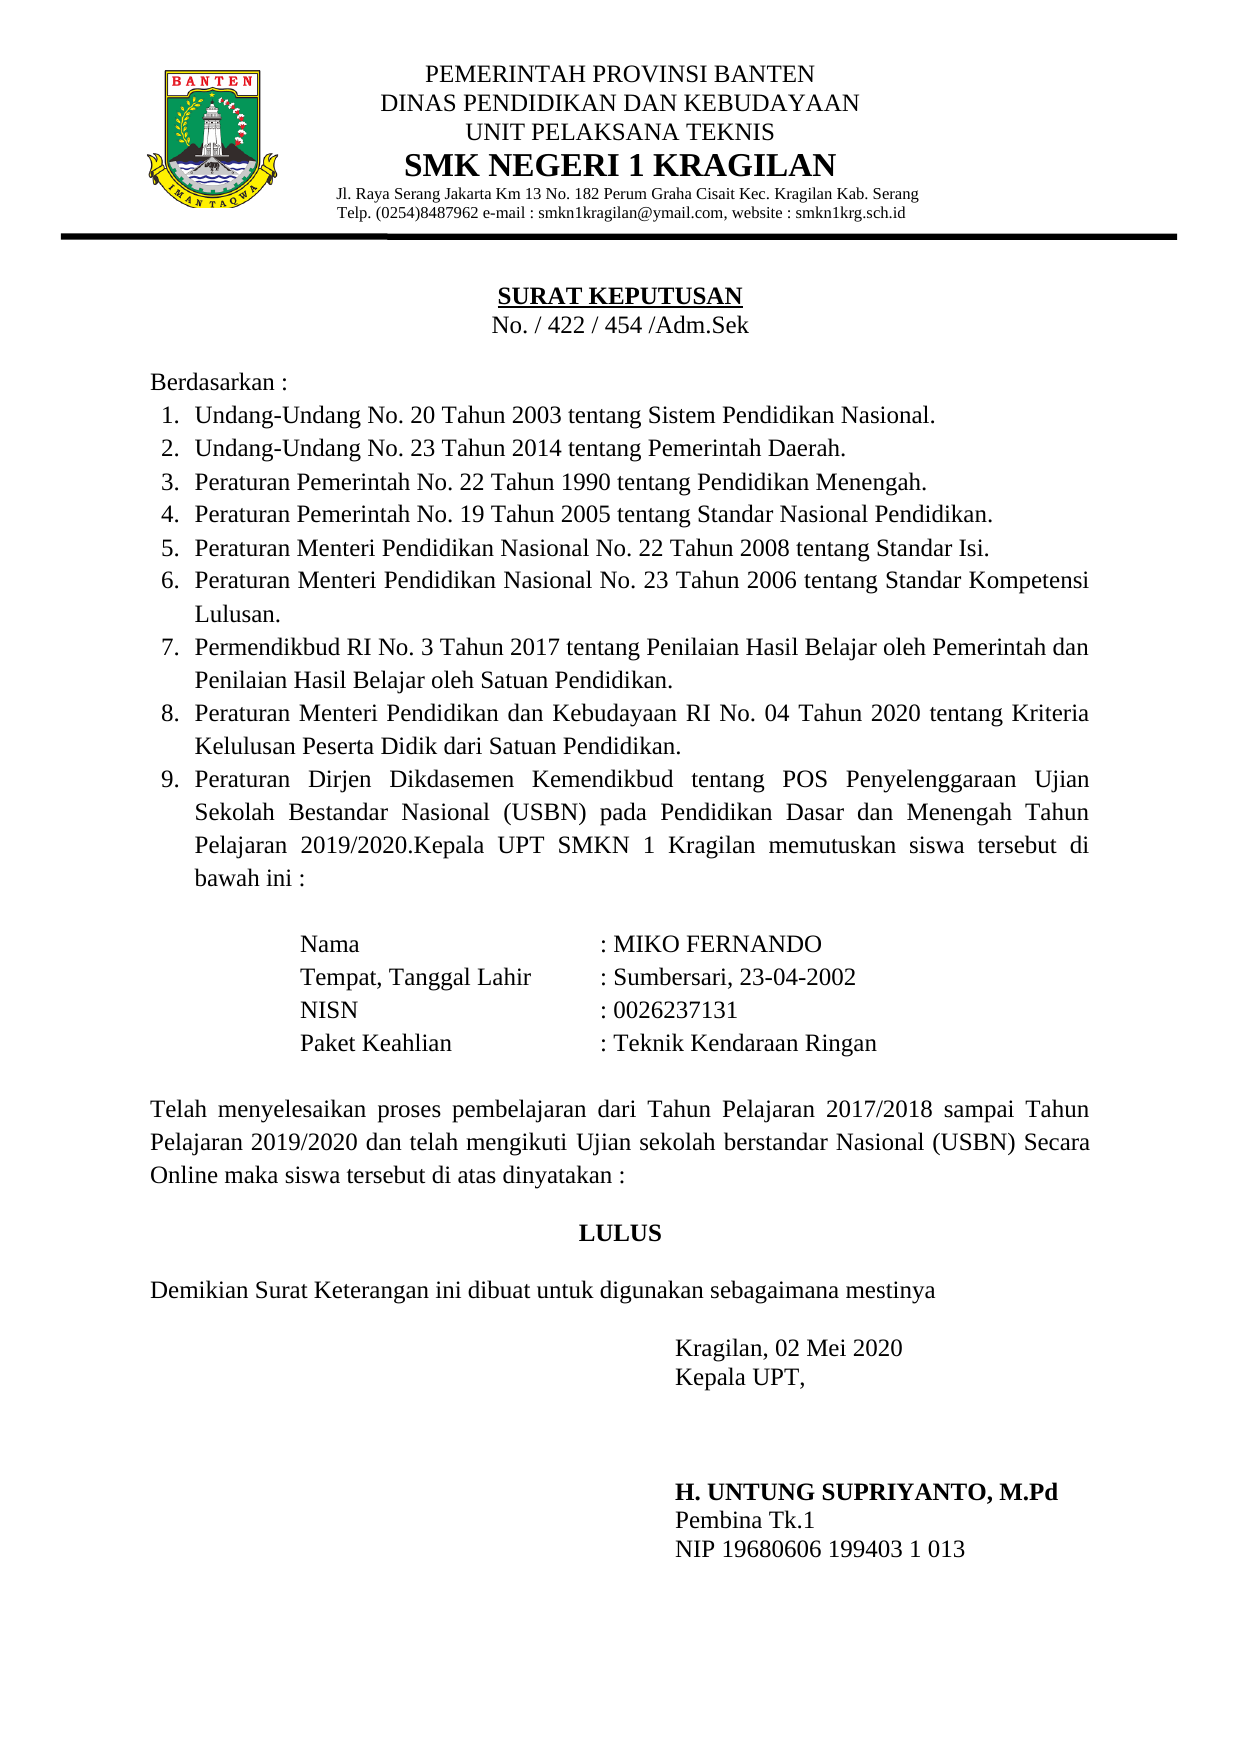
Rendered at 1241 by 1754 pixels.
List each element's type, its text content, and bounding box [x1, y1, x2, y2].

list Undang-Undang No. 20 Tahun 2003 tentang Sistem Pendidikan Nasional. [179, 401, 1090, 429]
text Berdasarkan : [150, 367, 1090, 396]
text NISN : 0026237131 [150, 995, 1090, 1024]
text Tempat, Tanggal Lahir : Sumbersari, 23-04-2002 [150, 962, 1090, 991]
text Kepala UPT, [150, 1362, 1090, 1391]
list Peraturan Menteri Pendidikan Nasional No. 22 Tahun 2008 tentang Standar Isi. [179, 533, 1090, 561]
text Nama : MIKO FERNANDO [150, 929, 1090, 958]
text Kragilan, 02 Mei 2020 [150, 1333, 1090, 1362]
picture [146, 70, 279, 208]
text No. / 422 / 454 /Adm.Sek [150, 310, 1090, 339]
list Undang-Undang No. 23 Tahun 2014 tentang Pemerintah Daerah. [179, 433, 1090, 462]
list Peraturan Pemerintah No. 22 Tahun 1990 tentang Pendidikan Menengah. [179, 467, 1090, 495]
list Peraturan Menteri Pendidikan Nasional No. 23 Tahun 2006 tentang Standar Kompetensi Lulusan. [179, 566, 1090, 627]
text Paket Keahlian : Teknik Kendaraan Ringan [150, 1028, 1090, 1057]
text Demikian Surat Keterangan ini dibuat untuk digunakan sebagaimana mestinya [150, 1276, 1090, 1304]
text LULUS [150, 1218, 1090, 1247]
text NIP 19680606 199403 1 013 [150, 1534, 1090, 1563]
list Peraturan Pemerintah No. 19 Tahun 2005 tentang Standar Nasional Pendidikan. [179, 499, 1090, 528]
text SURAT KEPUTUSAN [150, 281, 1090, 310]
text Pembina Tk.1 [150, 1506, 1090, 1534]
list Permendikbud RI No. 3 Tahun 2017 tentang Penilaian Hasil Belajar oleh Pemerintah dan Penilaian Hasil Belajar oleh Satuan Pendidikan. [179, 632, 1090, 693]
text H. UNTUNG SUPRIYANTO, M.Pd [150, 1477, 1090, 1506]
text Telah menyelesaikan proses pembelajaran dari Tahun Pelajaran 2017/2018 sampai Tahun Pelajaran 2019/2020 dan telah mengikuti Ujian sekolah berstandar Nasional (USBN) Secara Online maka siswa tersebut di atas dinyatakan : [150, 1094, 1090, 1189]
list Peraturan Dirjen Dikdasemen Kemendikbud tentang POS Penyelenggaraan Ujian Sekolah Bestandar Nasional (USBN) pada Pendidikan Dasar dan Menengah Tahun Pelajaran 2019/2020.Kepala UPT SMKN 1 Kragilan memutuskan siswa tersebut di bawah ini : [179, 764, 1090, 892]
list Peraturan Menteri Pendidikan dan Kebudayaan RI No. 04 Tahun 2020 tentang Kriteria Kelulusan Peserta Didik dari Satuan Pendidikan. [179, 698, 1090, 759]
